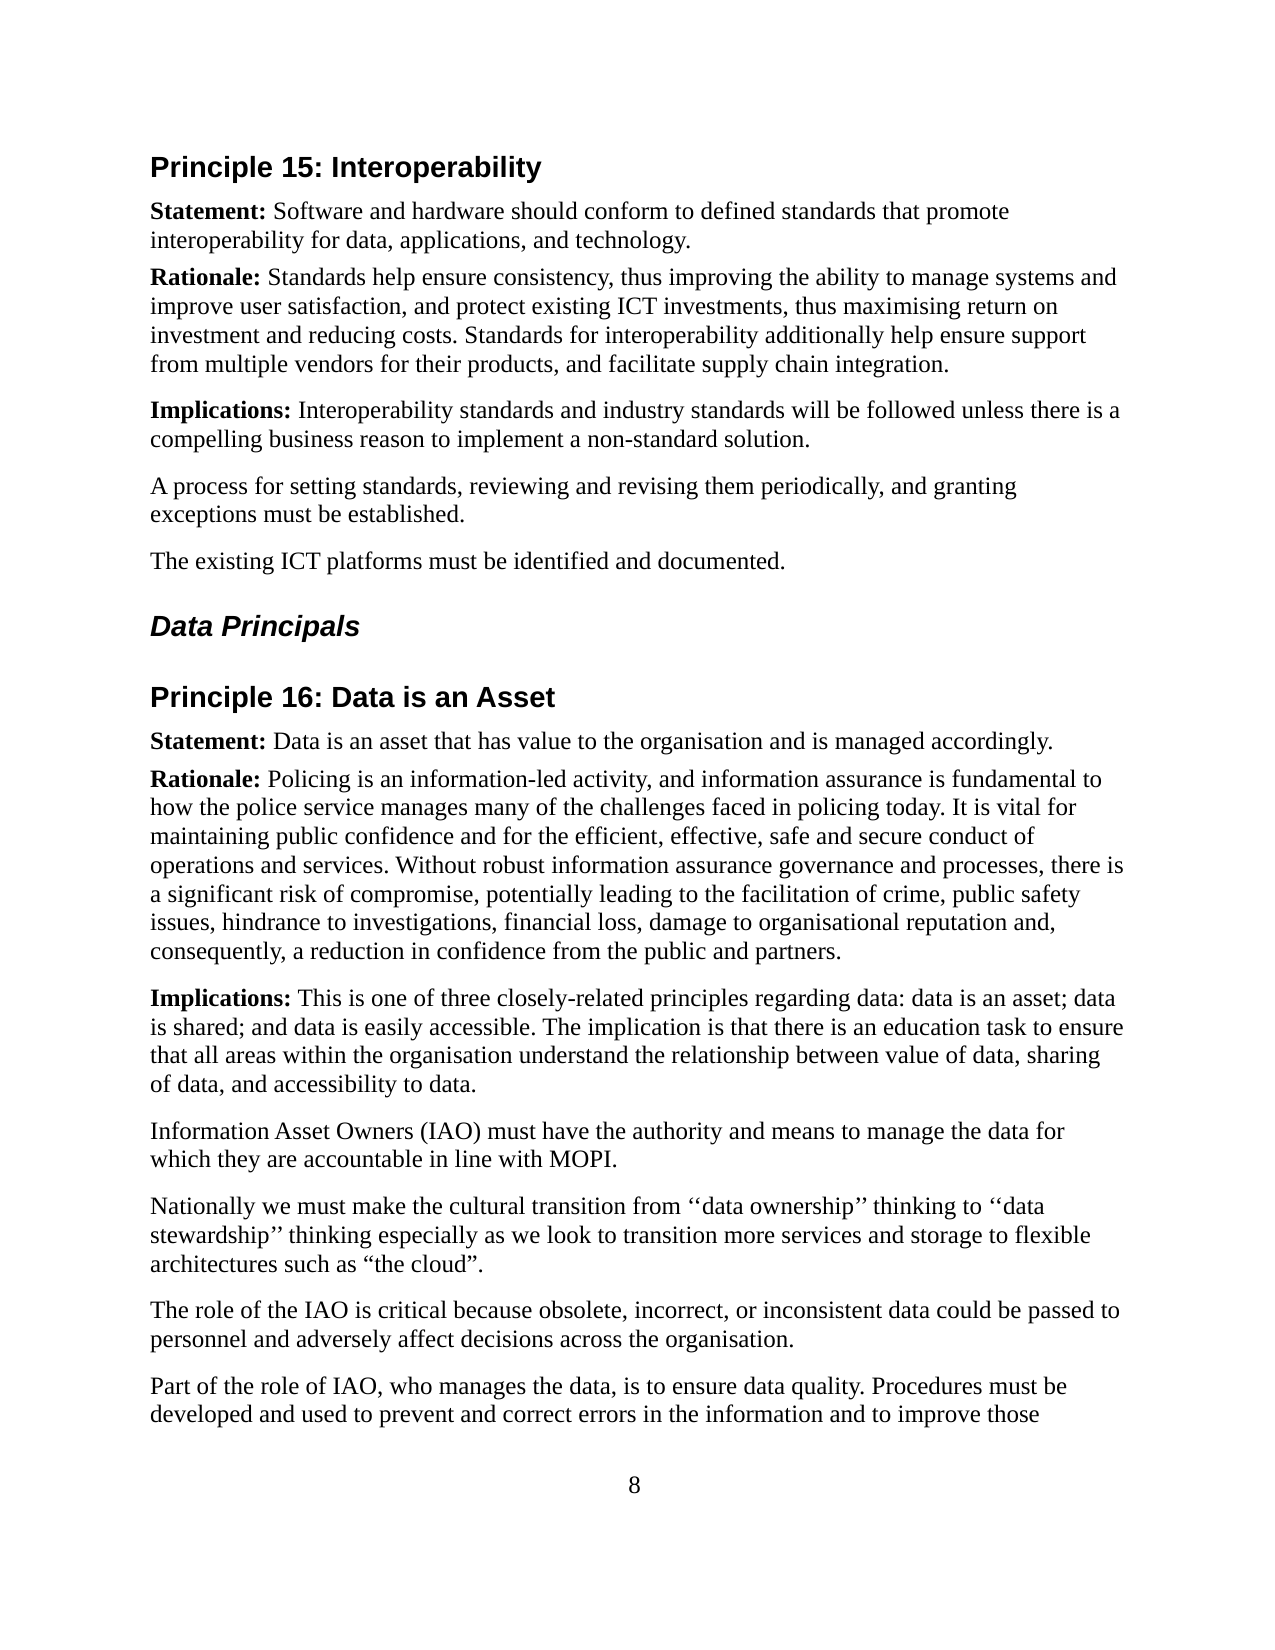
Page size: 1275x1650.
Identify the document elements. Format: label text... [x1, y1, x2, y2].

text Part of the role of IAO, who manages the data, is to ensure data quality. Procedures must be developed and used to prevent and correct errors in the information and to improve those [150, 1371, 1125, 1428]
text Implications: This is one of three closely-related principles regarding data: data is an asset; data is shared; and data is easily accessible. The implication is that there is an education task to ensure that all areas within the organisation understand the relationship between value of data, sharing of data, and accessibility to data. [150, 983, 1125, 1098]
text Rationale: Policing is an information-led activity, and information assurance is fundamental to how the police service manages many of the challenges faced in policing today. It is vital for maintaining public confidence and for the efficient, effective, safe and secure conduct of operations and services. Without robust information assurance governance and processes, there is a significant risk of compromise, potentially leading to the facilitation of crime, public safety issues, hindrance to investigations, financial loss, damage to organisational reputation and, consequently, a reduction in confidence from the public and partners. [150, 764, 1125, 965]
text Rationale: Standards help ensure consistency, thus improving the ability to manage systems and improve user satisfaction, and protect existing ICT investments, thus maximising return on investment and reducing costs. Standards for interoperability additionally help ensure support from multiple vendors for their products, and facilitate supply chain integration. [150, 262, 1125, 377]
subtitle Principle 16: Data is an Asset [150, 680, 1125, 713]
subtitle Data Principals [150, 609, 1125, 642]
text Statement: Data is an asset that has value to the organisation and is managed accordingly. [150, 726, 1125, 755]
text Information Asset Owners (IAO) must have the authority and means to manage the data for which they are accountable in line with MOPI. [150, 1116, 1125, 1173]
text Statement: Software and hardware should conform to defined standards that promote interoperability for data, applications, and technology. [150, 196, 1125, 253]
text The role of the IAO is critical because obsolete, incorrect, or inconsistent data could be passed to personnel and adversely affect decisions across the organisation. [150, 1295, 1125, 1353]
text A process for setting standards, reviewing and revising them periodically, and granting exceptions must be established. [150, 471, 1125, 528]
text The existing ICT platforms must be identified and documented. [150, 546, 1125, 575]
subtitle Principle 15: Interoperability [150, 150, 1125, 183]
text Nationally we must make the cultural transition from ‘‘data ownership’’ thinking to ‘‘data stewardship’’ thinking especially as we look to transition more services and storage to flexible architectures such as “the cloud”. [150, 1191, 1125, 1277]
text Implications: Interoperability standards and industry standards will be followed unless there is a compelling business reason to implement a non-standard solution. [150, 395, 1125, 453]
